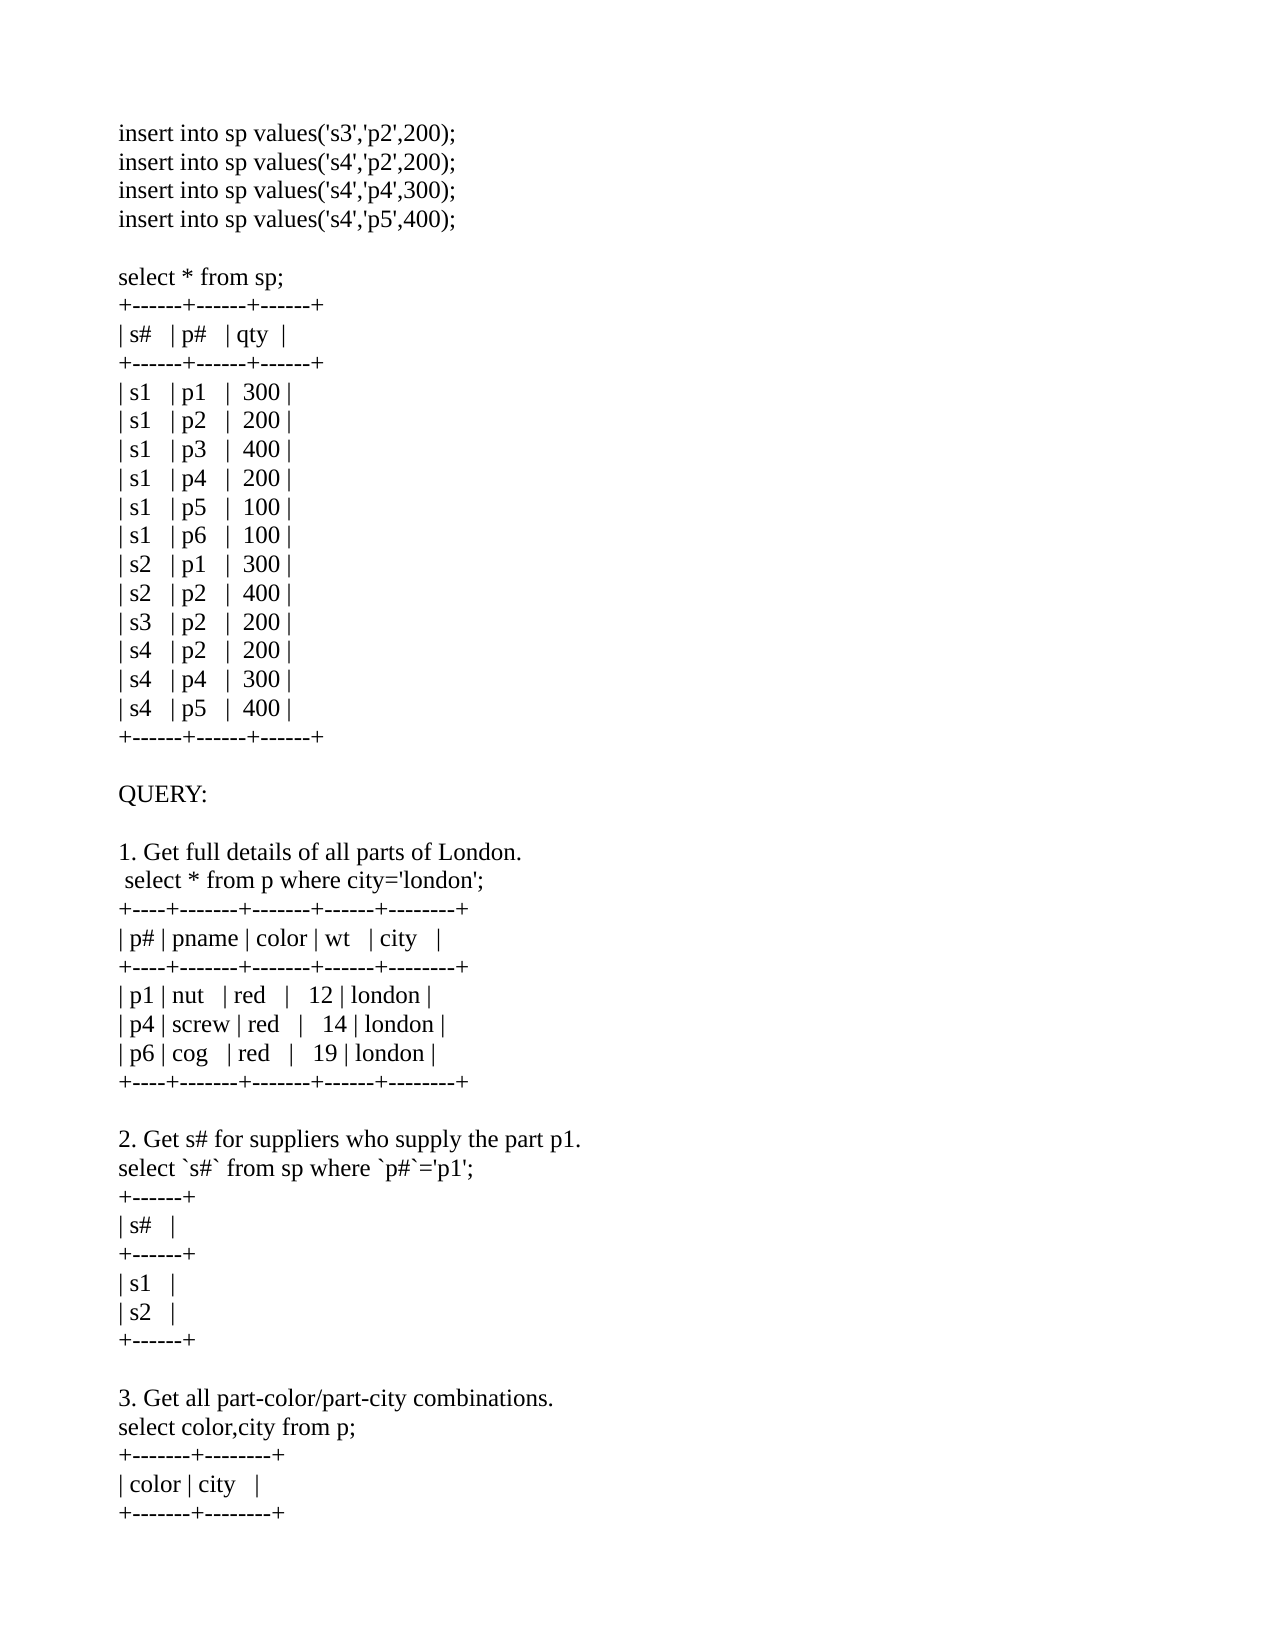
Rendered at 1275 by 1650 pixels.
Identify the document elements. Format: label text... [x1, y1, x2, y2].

text insert into sp values('s4','p4',300); [118, 176, 1157, 204]
text +------+------+------+ [118, 291, 1157, 319]
text | s1 | p1 | 300 | [118, 377, 1157, 406]
text | s# | p# | qty | [118, 319, 1157, 348]
text +------+ [118, 1239, 1157, 1268]
text +----+-------+-------+------+--------+ [118, 894, 1157, 923]
text +----+-------+-------+------+--------+ [118, 952, 1157, 981]
text | s3 | p2 | 200 | [118, 607, 1157, 636]
text | p1 | nut | red | 12 | london | [118, 981, 1157, 1009]
text select `s#` from sp where `p#`='p1'; [118, 1153, 1157, 1182]
text | s2 | [118, 1297, 1157, 1326]
text insert into sp values('s4','p2',200); [118, 147, 1157, 176]
text insert into sp values('s3','p2',200); [118, 118, 1157, 147]
text +------+------+------+ [118, 348, 1157, 377]
text select * from p where city='london'; [118, 866, 1157, 894]
text | s1 | p2 | 200 | [118, 406, 1157, 434]
text | s4 | p5 | 400 | [118, 693, 1157, 722]
text | s1 | [118, 1268, 1157, 1297]
text +-------+--------+ [118, 1441, 1157, 1469]
text 2. Get s# for suppliers who supply the part p1. [118, 1124, 1157, 1153]
text QUERY: [118, 779, 1157, 808]
text | s4 | p2 | 200 | [118, 636, 1157, 664]
text +------+ [118, 1326, 1157, 1354]
text 1. Get full details of all parts of London. [118, 837, 1157, 866]
text | s1 | p5 | 100 | [118, 492, 1157, 521]
text | s2 | p2 | 400 | [118, 578, 1157, 607]
text +------+ [118, 1182, 1157, 1211]
text | p6 | cog | red | 19 | london | [118, 1038, 1157, 1067]
text | s# | [118, 1211, 1157, 1239]
text +------+------+------+ [118, 722, 1157, 751]
text +----+-------+-------+------+--------+ [118, 1067, 1157, 1096]
text | s2 | p1 | 300 | [118, 549, 1157, 578]
text insert into sp values('s4','p5',400); [118, 204, 1157, 233]
text | p# | pname | color | wt | city | [118, 923, 1157, 952]
text select color,city from p; [118, 1412, 1157, 1441]
text 3. Get all part-color/part-city combinations. [118, 1383, 1157, 1412]
text select * from sp; [118, 262, 1157, 291]
text | s1 | p6 | 100 | [118, 521, 1157, 549]
text | s1 | p4 | 200 | [118, 463, 1157, 492]
text | color | city | [118, 1469, 1157, 1498]
text +-------+--------+ [118, 1498, 1157, 1527]
text | p4 | screw | red | 14 | london | [118, 1009, 1157, 1038]
text | s1 | p3 | 400 | [118, 434, 1157, 463]
text | s4 | p4 | 300 | [118, 664, 1157, 693]
